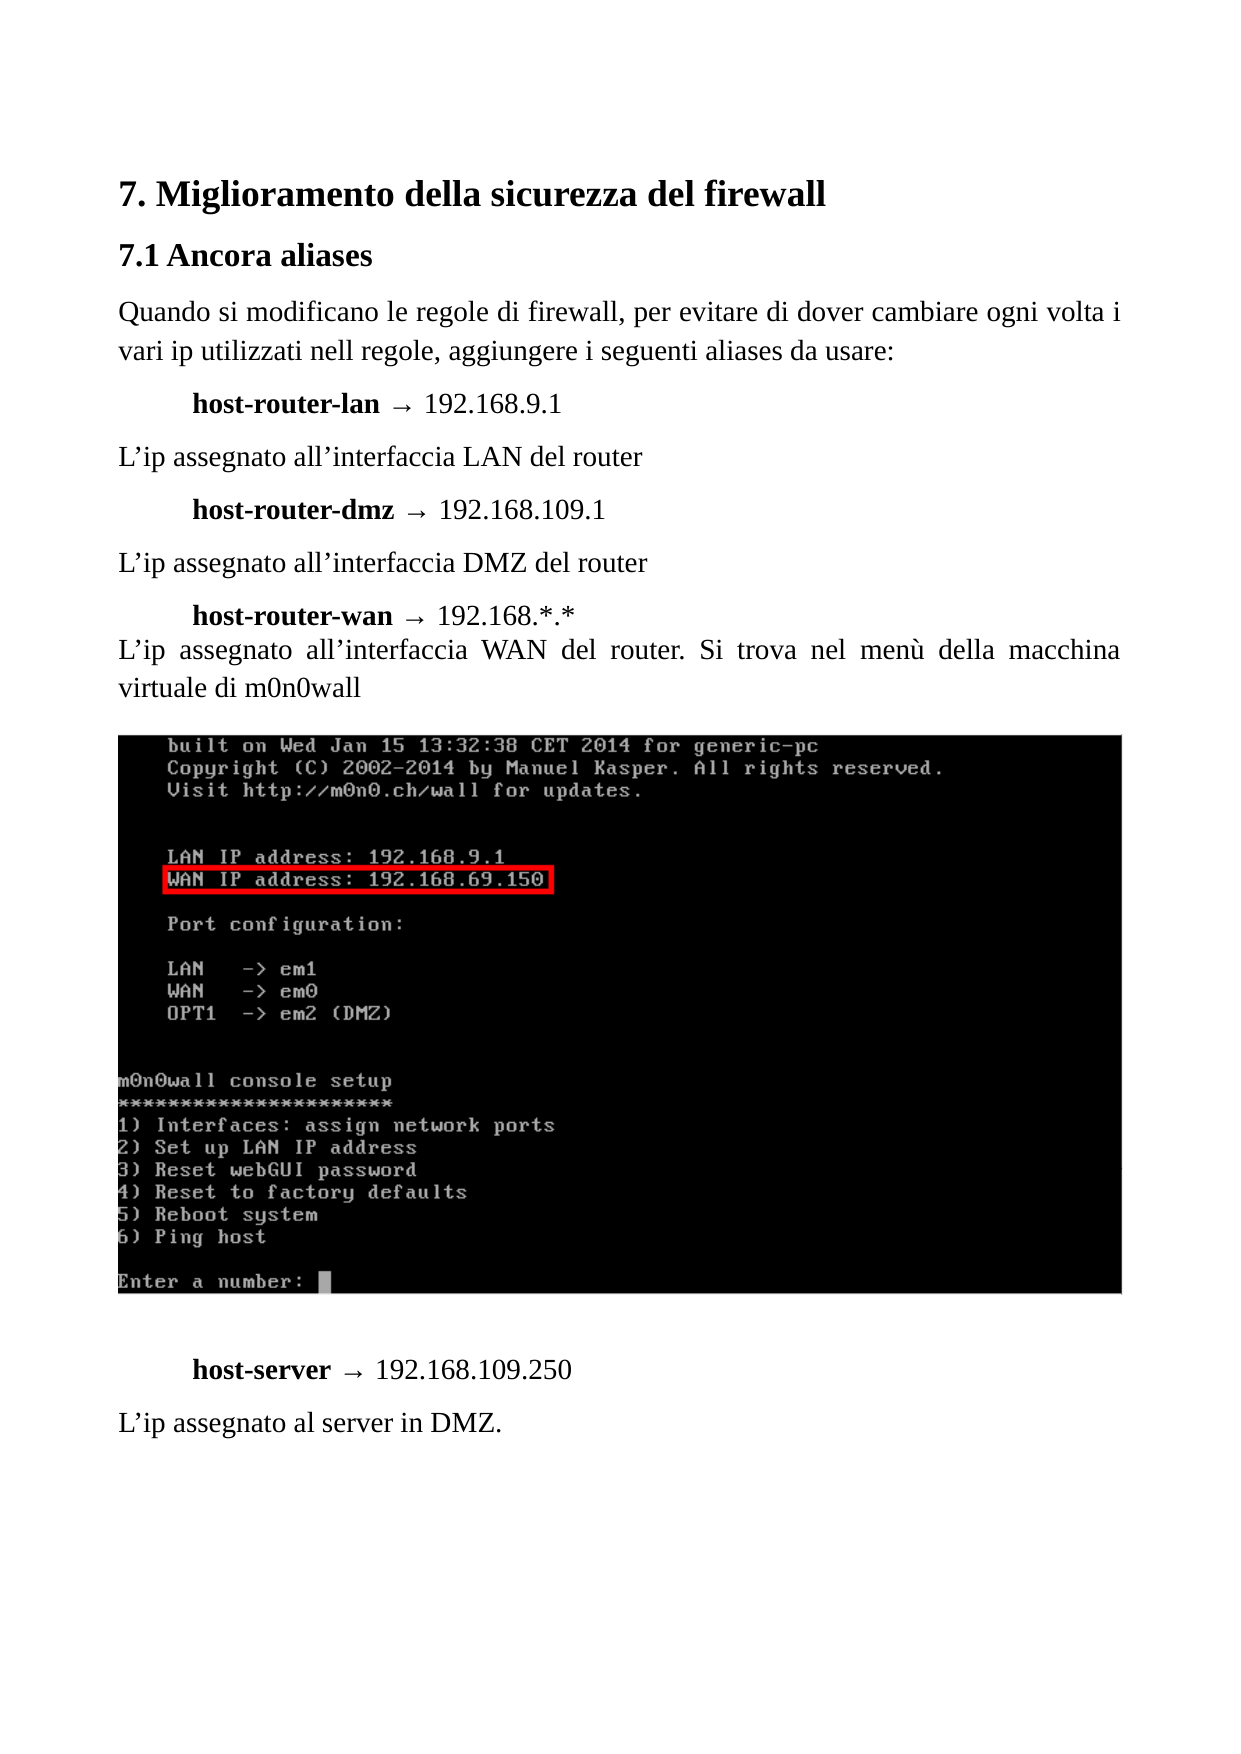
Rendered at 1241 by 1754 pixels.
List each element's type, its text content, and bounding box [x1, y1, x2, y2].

text L’ip assegnato all’interfaccia LAN del router [118, 439, 1122, 472]
text L’ip assegnato al server in DMZ. [118, 1405, 1122, 1439]
text host-router-wan → 192.168.*.* [118, 598, 1122, 632]
text host-server → 192.168.109.250 [118, 1352, 1122, 1386]
text host-router-dmz → 192.168.109.1 [118, 492, 1122, 526]
text L’ip assegnato all’interfaccia DMZ del router [118, 545, 1122, 579]
text 7. Miglioramento della sicurezza del firewall [118, 171, 1122, 214]
text L’ip assegnato all’interfaccia WAN del router. Si trova nel menù della macchina virtuale di m0n0wall [118, 632, 1122, 704]
text 7.1 Ancora aliases [118, 235, 1122, 274]
text Quando si modificano le regole di firewall, per evitare di dover cambiare ogni volta i vari ip utilizzati nell regole, aggiungere i seguenti aliases da usare: [118, 294, 1122, 366]
text host-router-lan → 192.168.9.1 [118, 386, 1122, 419]
picture [118, 734, 1123, 1295]
